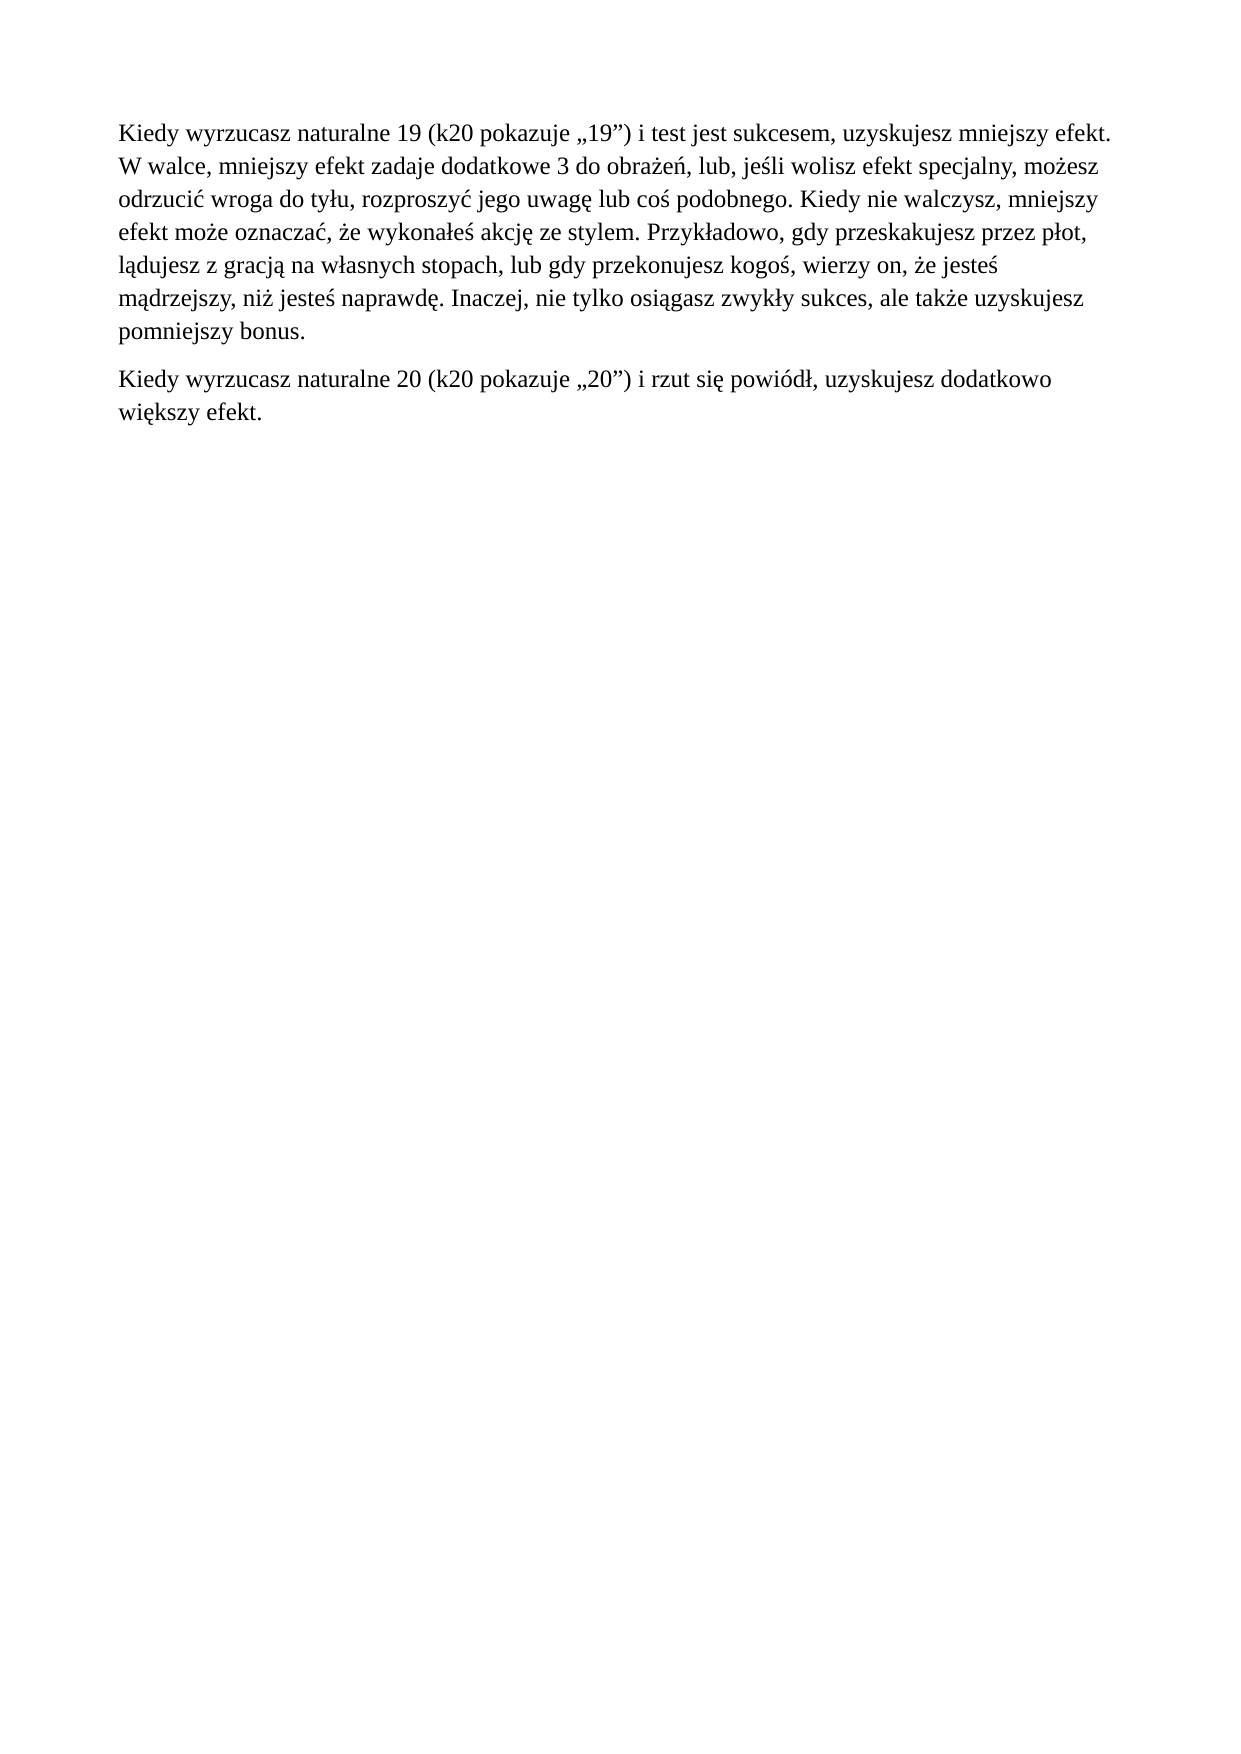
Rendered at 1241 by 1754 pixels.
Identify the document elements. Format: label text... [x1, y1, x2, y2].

text Kiedy wyrzucasz naturalne 19 (k20 pokazuje „19”) i test jest sukcesem, uzyskujesz mniejszy efekt. W walce, mniejszy efekt zadaje dodatkowe 3 do obrażeń, lub, jeśli wolisz efekt specjalny, możesz odrzucić wroga do tyłu, rozproszyć jego uwagę lub coś podobnego. Kiedy nie walczysz, mniejszy efekt może oznaczać, że wykonałeś akcję ze stylem. Przykładowo, gdy przeskakujesz przez płot, lądujesz z gracją na własnych stopach, lub gdy przekonujesz kogoś, wierzy on, że jesteś mądrzejszy, niż jesteś naprawdę. Inaczej, nie tylko osiągasz zwykły sukces, ale także uzyskujesz pomniejszy bonus. [118, 118, 1122, 345]
text Kiedy wyrzucasz naturalne 20 (k20 pokazuje „20”) i rzut się powiódł, uzyskujesz dodatkowo większy efekt. [118, 364, 1122, 426]
